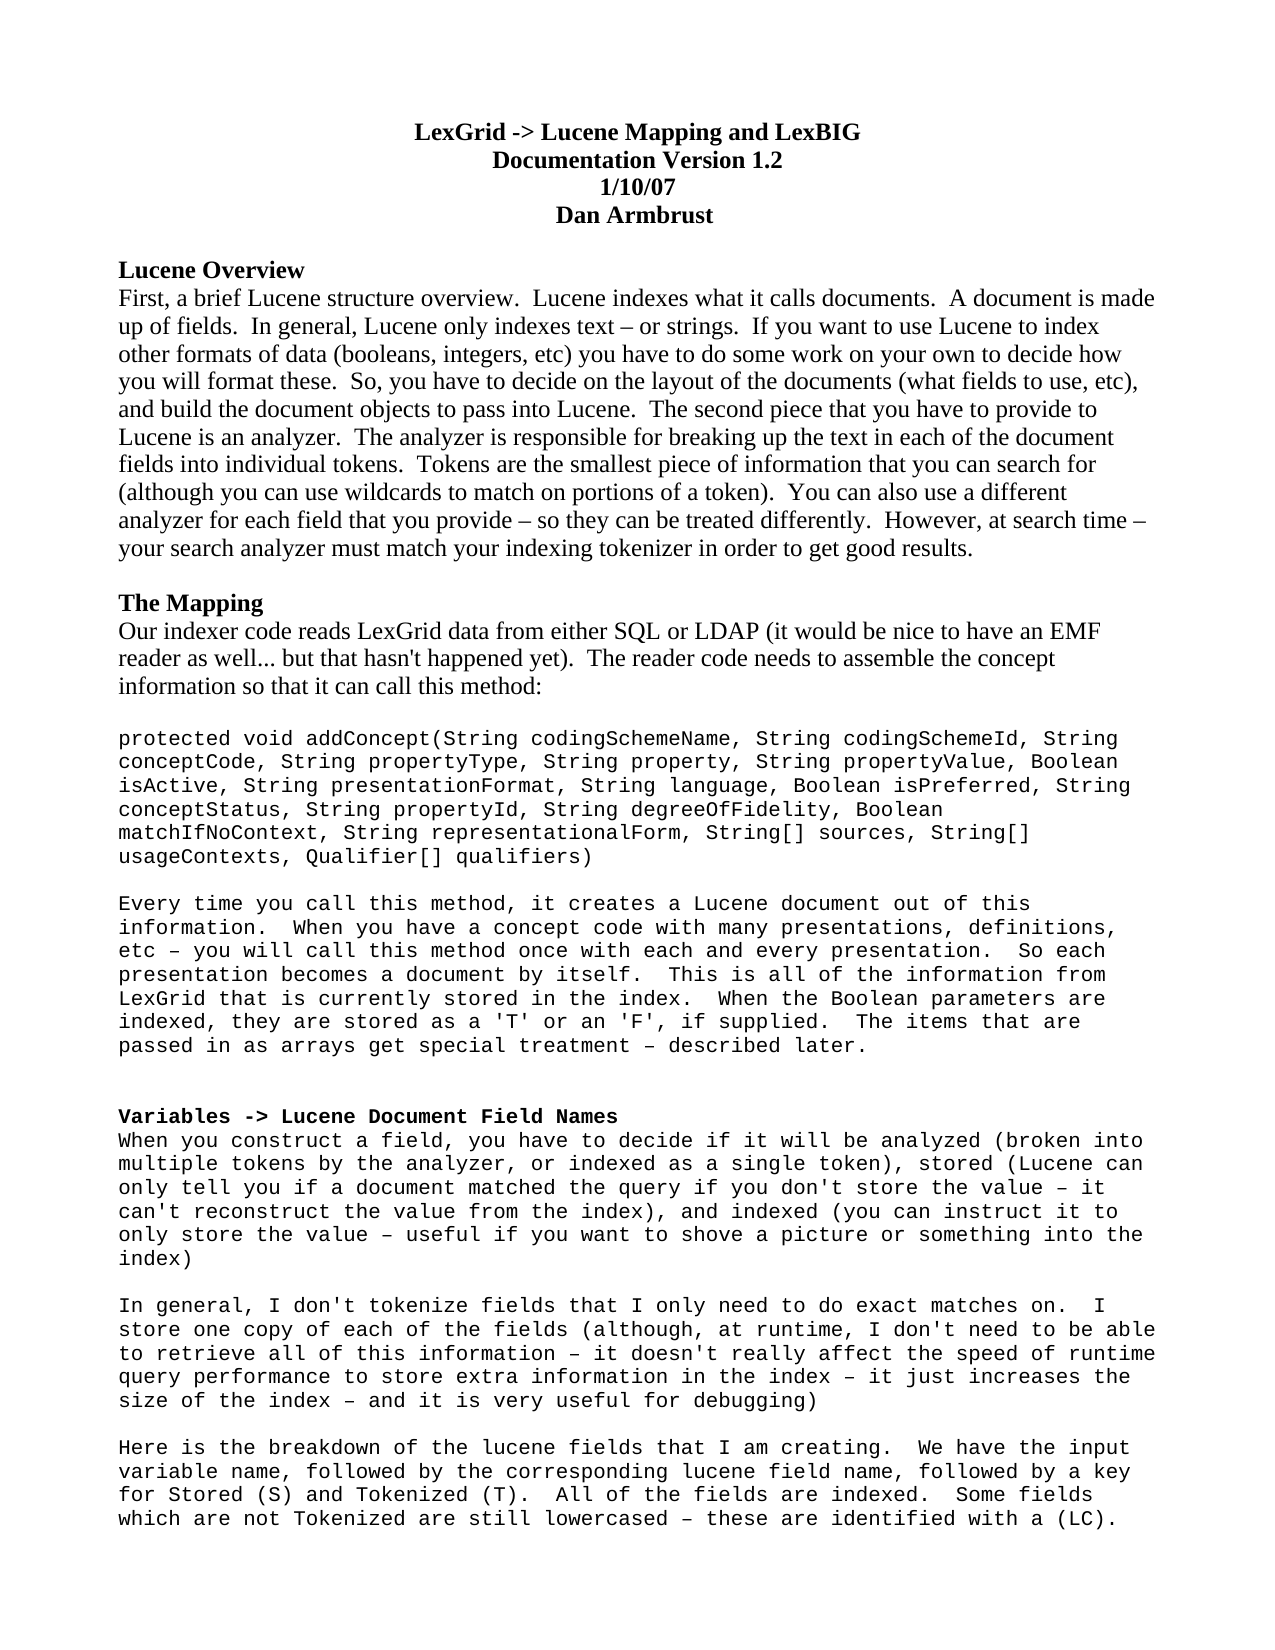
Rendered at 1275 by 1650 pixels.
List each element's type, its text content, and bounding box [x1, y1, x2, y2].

text Our indexer code reads LexGrid data from either SQL or LDAP (it would be nice to have an EMF reader as well... but that hasn't happened yet). The reader code needs to assemble the concept information so that it can call this method: [118, 617, 1157, 700]
text Lucene Overview [118, 257, 1157, 284]
text LexGrid -> Lucene Mapping and LexBIG [118, 118, 1157, 146]
text Here is the breakdown of the lucene fields that I am creating. We have the input variable name, followed by the corresponding lucene field name, followed by a key for Stored (S) and Tokenized (T). All of the fields are indexed. Some fields which are not Tokenized are still lowercased – these are identified with a (LC). [118, 1437, 1157, 1532]
text When you construct a field, you have to decide if it will be analyzed (broken into multiple tokens by the analyzer, or indexed as a single token), stored (Lucene can only tell you if a document matched the query if you don't store the value – it can't reconstruct the value from the index), and indexed (you can instruct it to only store the value – useful if you want to shove a picture or something into the index) [118, 1130, 1157, 1272]
text Variables -> Lucene Document Field Names [118, 1106, 1157, 1130]
text The Mapping [118, 589, 1157, 617]
text First, a brief Lucene structure overview. Lucene indexes what it calls documents. A document is made up of fields. In general, Lucene only indexes text – or strings. If you want to use Lucene to index other formats of data (booleans, integers, etc) you have to do some work on your own to decide how you will format these. So, you have to decide on the layout of the documents (what fields to use, etc), and build the document objects to pass into Lucene. The second piece that you have to provide to Lucene is an analyzer. The analyzer is responsible for breaking up the text in each of the document fields into individual tokens. Tokens are the smallest piece of information that you can search for (although you can use wildcards to match on portions of a token). You can also use a different analyzer for each field that you provide – so they can be treated differently. However, at search time – your search analyzer must match your indexing tokenizer in order to get good results. [118, 284, 1157, 561]
text Documentation Version 1.2 [118, 146, 1157, 173]
text Dan Armbrust [118, 201, 1157, 229]
text 1/10/07 [118, 173, 1157, 201]
text Every time you call this method, it creates a Lucene document out of this information. When you have a concept code with many presentations, definitions, etc – you will call this method once with each and every presentation. So each presentation becomes a document by itself. This is all of the information from LexGrid that is currently stored in the index. When the Boolean parameters are indexed, they are stored as a 'T' or an 'F', if supplied. The items that are passed in as arrays get special treatment – described later. [118, 893, 1157, 1059]
text protected void addConcept(String codingSchemeName, String codingSchemeId, String conceptCode, String propertyType, String property, String propertyValue, Boolean isActive, String presentationFormat, String language, Boolean isPreferred, String conceptStatus, String propertyId, String degreeOfFidelity, Boolean matchIfNoContext, String representationalForm, String[] sources, String[] usageContexts, Qualifier[] qualifiers) [118, 728, 1157, 869]
text In general, I don't tokenize fields that I only need to do exact matches on. I store one copy of each of the fields (although, at runtime, I don't need to be able to retrieve all of this information – it doesn't really affect the speed of runtime query performance to store extra information in the index – it just increases the size of the index – and it is very useful for debugging) [118, 1295, 1157, 1413]
